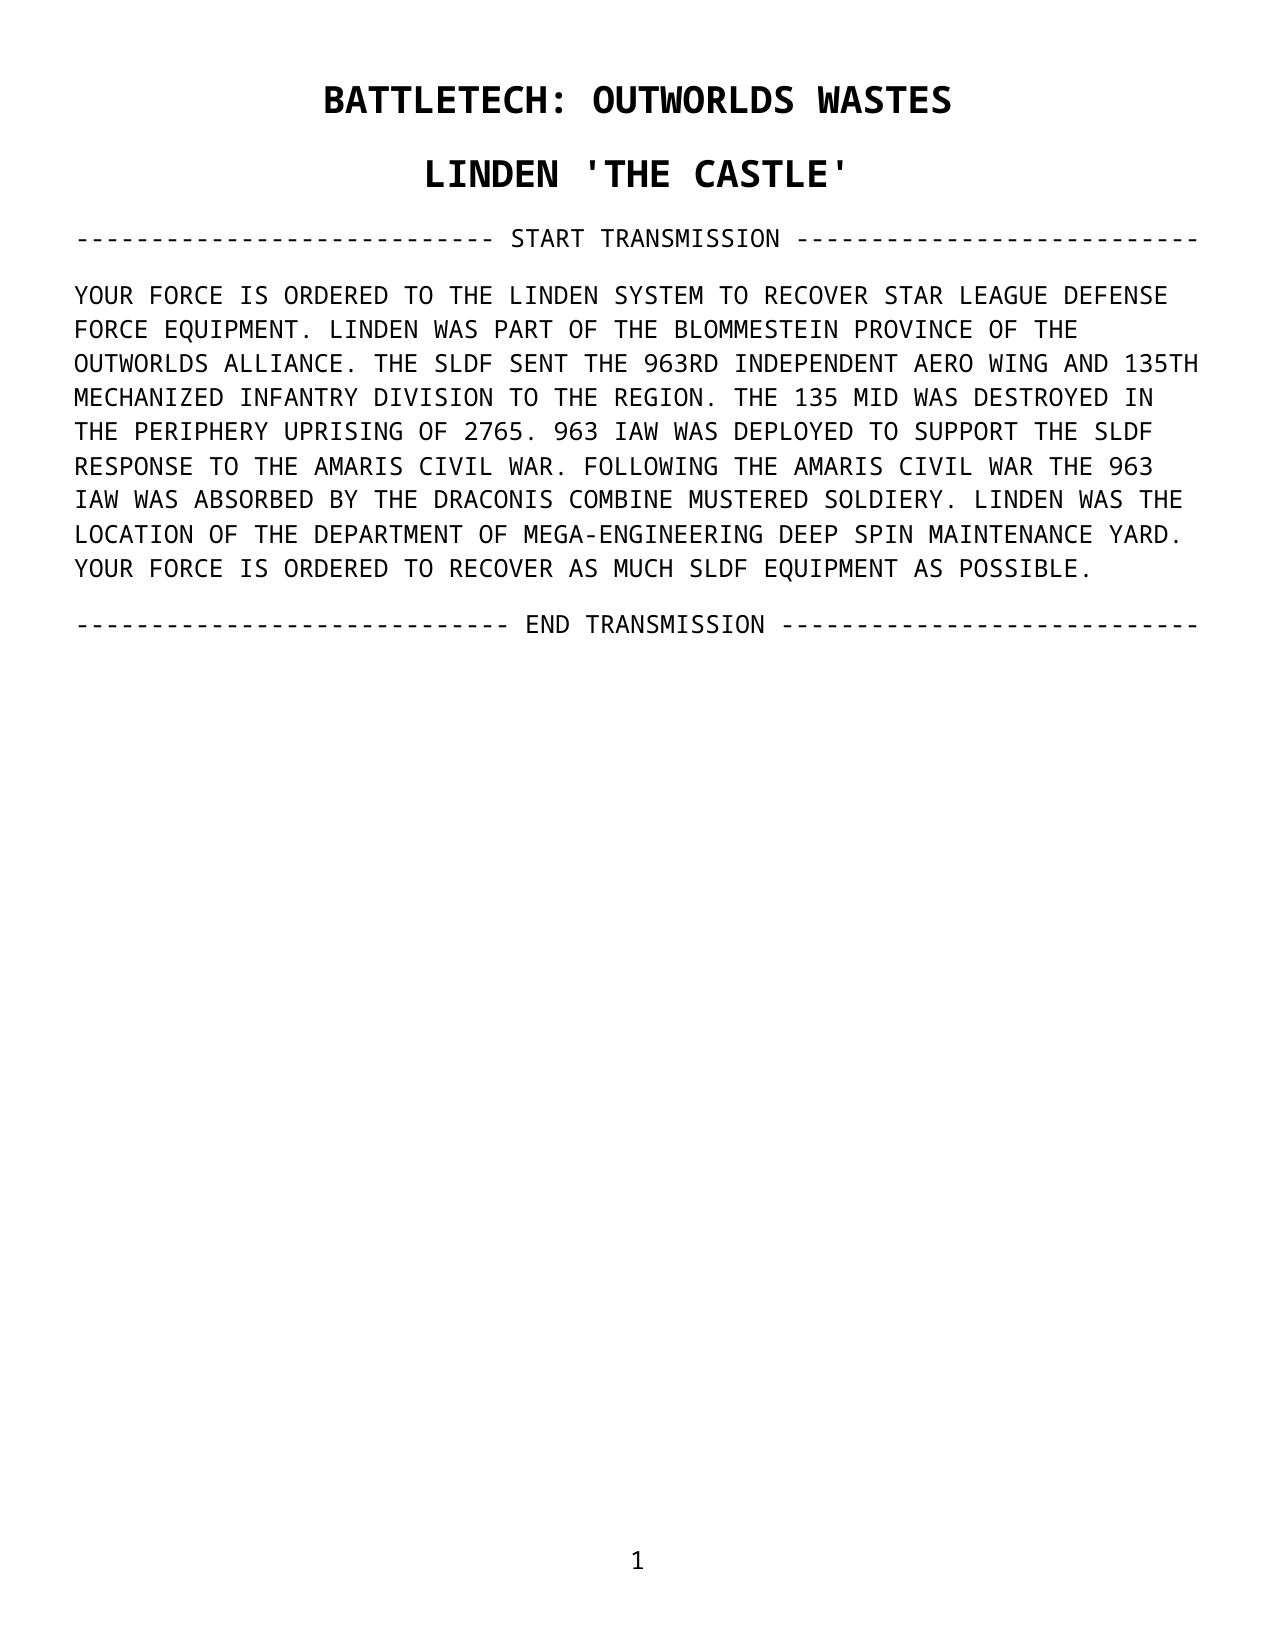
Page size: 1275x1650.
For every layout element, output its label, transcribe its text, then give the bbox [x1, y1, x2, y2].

text YOUR FORCE IS ORDERED TO THE LINDEN SYSTEM TO RECOVER STAR LEAGUE DEFENSE FORCE EQUIPMENT. LINDEN WAS PART OF THE BLOMMESTEIN PROVINCE OF THE OUTWORLDS ALLIANCE. THE SLDF SENT THE 963RD INDEPENDENT AERO WING AND 135TH MECHANIZED INFANTRY DIVISION TO THE REGION. THE 135 MID WAS DESTROYED IN THE PERIPHERY UPRISING OF 2765. 963 IAW WAS DEPLOYED TO SUPPORT THE SLDF RESPONSE TO THE AMARIS CIVIL WAR. FOLLOWING THE AMARIS CIVIL WAR THE 963 IAW WAS ABSORBED BY THE DRACONIS COMBINE MUSTERED SOLDIERY. LINDEN WAS THE LOCATION OF THE DEPARTMENT OF MEGA-ENGINEERING DEEP SPIN MAINTENANCE YARD. YOUR FORCE IS ORDERED TO RECOVER AS MUCH SLDF EQUIPMENT AS POSSIBLE. [73, 255, 1201, 584]
subtitle BATTLETECH: OUTWORLDS WASTES LINDEN 'THE CASTLE' [73, 73, 1201, 198]
text ----------------------------- END TRANSMISSION ---------------------------- [73, 584, 1201, 641]
text ---------------------------- START TRANSMISSION --------------------------- [73, 221, 1201, 255]
